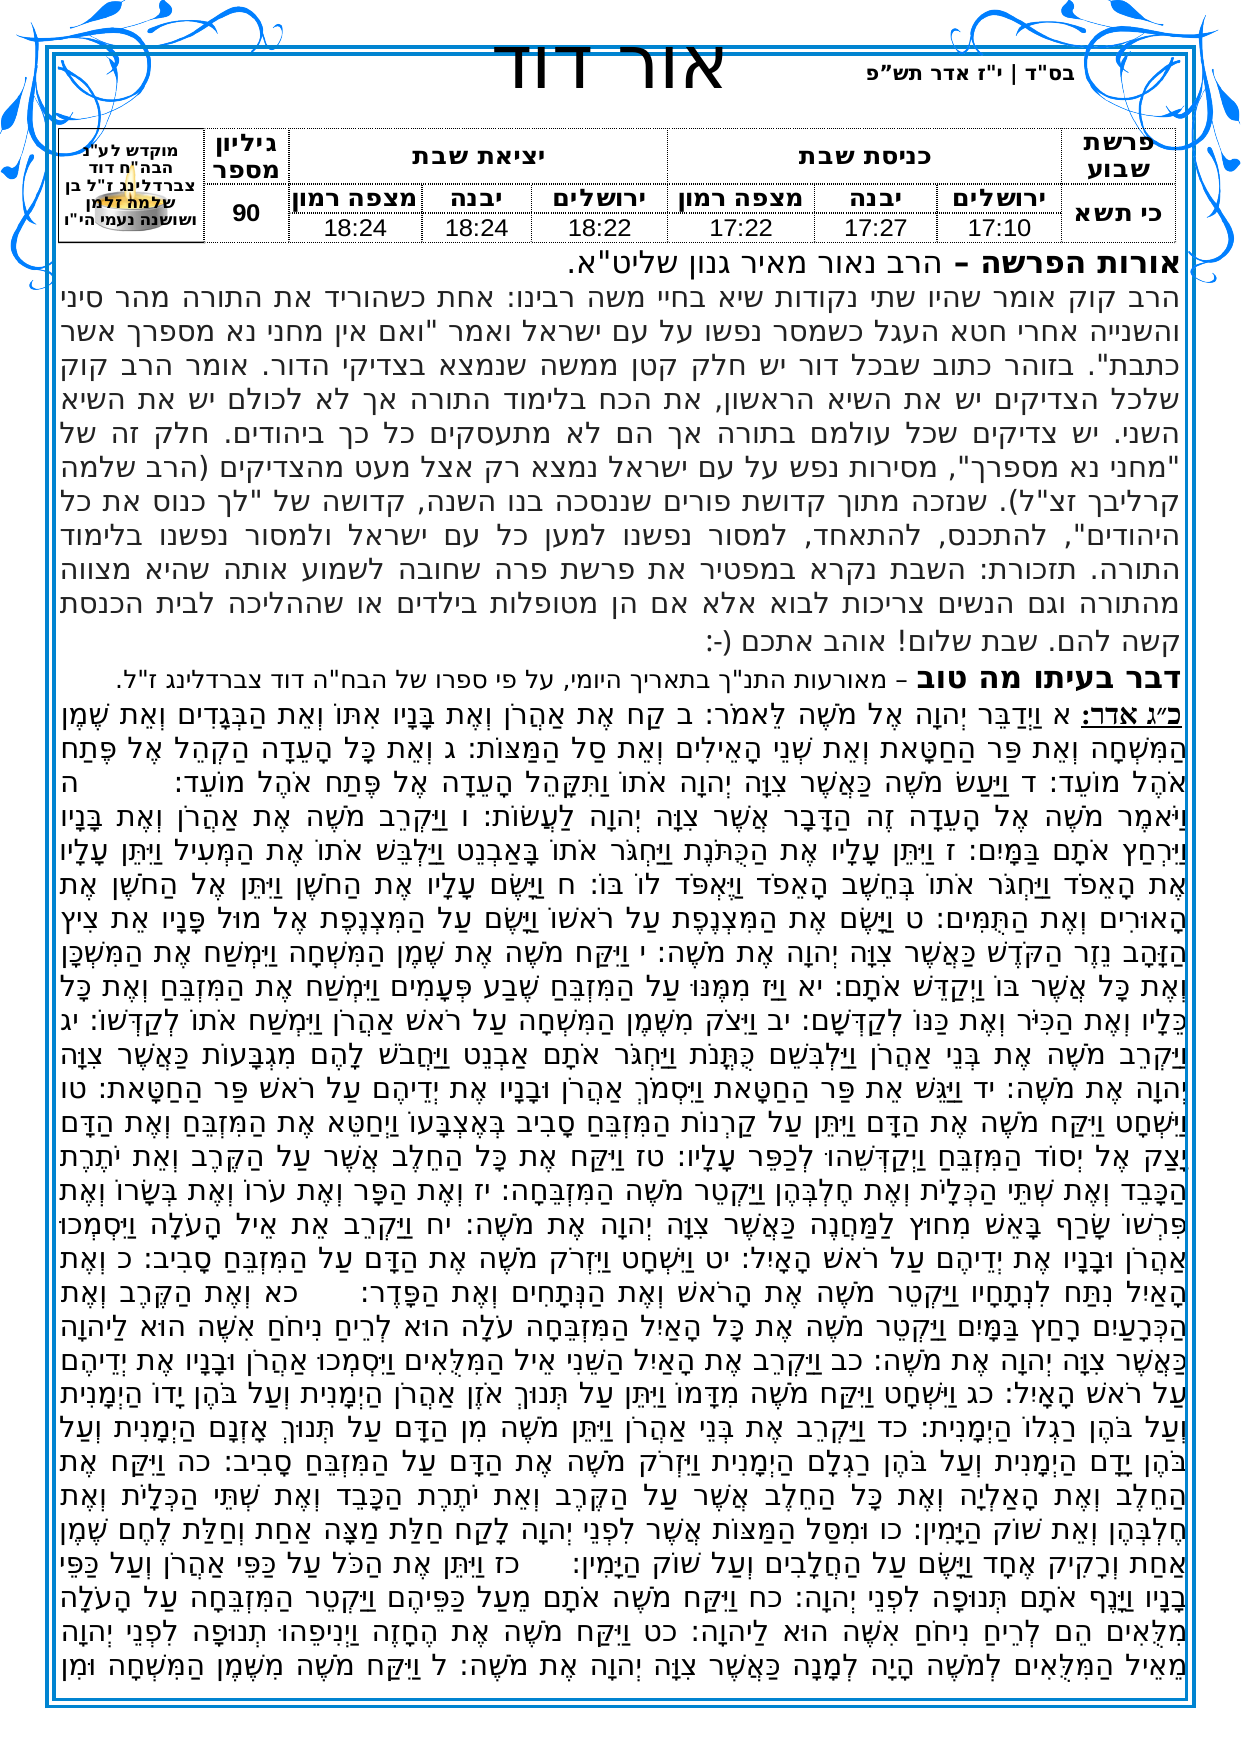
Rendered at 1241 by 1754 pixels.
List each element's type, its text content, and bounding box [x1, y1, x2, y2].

text אורות הפרשה – הרב נאור מאיר גנון שליט"א. [283, 119, 950, 280]
picture [49, 49, 283, 290]
picture [56, 56, 283, 290]
text הרב קוק אומר שהיו שתי נקודות שיא בחיי משה רבינו: אחת כשהוריד את התורה מהר סיני והשנייה אחרי חטא העגל כשמסר נפשו על עם ישראל ואמר "ואם אין מחני נא מספרך אשר כתבת". בזוהר כתוב שבכל דור יש חלק קטן ממשה שנמצא בצדיקי הדור. אומר הרב קוק שלכל הצדיקים יש את השיא הראשון, את הכח בלימוד התורה אך לא לכולם יש את השיא השני. יש צדיקים שכל עולמם בתורה אך הם לא מתעסקים כל כך ביהודים. חלק זה של "מחני נא מספרך", מסירות נפש על עם ישראל נמצא רק אצל מעט מהצדיקים (הרב שלמה קרליבך זצ"ל). שנזכה מתוך קדושת פורים שננסכה בנו השנה, קדושה של "לך כנוס את כל היהודים", להתכנס, להתאחד, למסור נפשנו למען כל עם ישראל ולמסור נפשנו בלימוד התורה. תזכורת: השבת נקרא במפטיר את פרשת פרה שחובה לשמוע אותה שהיא מצווה מהתורה וגם הנשים צריכות לבוא אלא אם הן מטופלות בילדים או שההליכה לבית הכנסת קשה להם. שבת שלום! אוהב אתכם ‎:-)‎ [59, 280, 1182, 659]
list דבר בעיתו מה טוב – מאורעות התנ"ך בתאריך היומי, על פי ספרו של הבח"ה דוד צברדלינג ז"ל.‬ [59, 659, 1182, 696]
picture [950, 0, 1241, 283]
list כ״ג אדר: א וַיְדַבֵּר יְהוָה אֶל מֹשֶׁה לֵּאמֹר: ב קַח אֶת אַהֲרֹן וְאֶת בָּנָיו אִתּוֹ וְאֵת הַבְּגָדִים וְאֵת שֶׁמֶן הַמִּשְׁחָה וְאֵת פַּר הַחַטָּאת וְאֵת שְׁנֵי הָאֵילִים וְאֵת סַל הַמַּצּוֹת: ג וְאֵת כָּל הָעֵדָה הַקְהֵל אֶל פֶּתַח אֹהֶל מוֹעֵד: ד וַיַּעַשׂ מֹשֶׁה כַּאֲשֶׁר צִוָּה יְהוָה אֹתוֹ וַתִּקָּהֵל הָעֵדָה אֶל פֶּתַח אֹהֶל מוֹעֵד: ה וַיֹּאמֶר מֹשֶׁה אֶל הָעֵדָה זֶה הַדָּבָר אֲשֶׁר צִוָּה יְהוָה לַעֲשׂוֹת: ו וַיַּקְרֵב מֹשֶׁה אֶת אַהֲרֹן וְאֶת בָּנָיו וַיִּרְחַץ אֹתָם בַּמָּיִם: ז וַיִּתֵּן עָלָיו אֶת הַכֻּתֹּנֶת וַיַּחְגֹּר אֹתוֹ בָּאַבְנֵט וַיַּלְבֵּשׁ אֹתוֹ אֶת הַמְּעִיל וַיִּתֵּן עָלָיו אֶת הָאֵפֹד וַיַּחְגֹּר אֹתוֹ בְּחֵשֶׁב הָאֵפֹד וַיֶּאְפֹּד לוֹ בּוֹ: ח וַיָּשֶׂם עָלָיו אֶת הַחֹשֶׁן וַיִּתֵּן אֶל הַחֹשֶׁן אֶת הָאוּרִים וְאֶת הַתֻּמִּים: ט וַיָּשֶׂם אֶת הַמִּצְנֶפֶת עַל רֹאשׁוֹ וַיָּשֶׂם עַל הַמִּצְנֶפֶת אֶל מוּל פָּנָיו אֵת צִיץ הַזָּהָב נֵזֶר הַקֹּדֶשׁ כַּאֲשֶׁר צִוָּה יְהוָה אֶת מֹשֶׁה: י וַיִּקַּח מֹשֶׁה אֶת שֶׁמֶן הַמִּשְׁחָה וַיִּמְשַׁח אֶת הַמִּשְׁכָּן וְאֶת כָּל אֲשֶׁר בּוֹ וַיְקַדֵּשׁ אֹתָם: יא וַיַּז מִמֶּנּוּ עַל הַמִּזְבֵּחַ שֶׁבַע פְּעָמִים וַיִּמְשַׁח אֶת הַמִּזְבֵּחַ וְאֶת כָּל כֵּלָיו וְאֶת הַכִּיֹּר וְאֶת כַּנּוֹ לְקַדְּשָׁם: יב וַיִּצֹק מִשֶּׁמֶן הַמִּשְׁחָה עַל רֹאשׁ אַהֲרֹן וַיִּמְשַׁח אֹתוֹ לְקַדְּשׁוֹ: יג וַיַּקְרֵב מֹשֶׁה אֶת בְּנֵי אַהֲרֹן וַיַּלְבִּשֵׁם כֻּתֳּנֹת וַיַּחְגֹּר אֹתָם אַבְנֵט וַיַּחֲבֹשׁ לָהֶם מִגְבָּעוֹת כַּאֲשֶׁר צִוָּה יְהוָה אֶת מֹשֶׁה: יד וַיַּגֵּשׁ אֵת פַּר הַחַטָּאת וַיִּסְמֹךְ אַהֲרֹן וּבָנָיו אֶת יְדֵיהֶם עַל רֹאשׁ פַּר הַחַטָּאת: טו וַיִּשְׁחָט וַיִּקַּח מֹשֶׁה אֶת הַדָּם וַיִּתֵּן עַל קַרְנוֹת הַמִּזְבֵּחַ סָבִיב בְּאֶצְבָּעוֹ וַיְחַטֵּא אֶת הַמִּזְבֵּחַ וְאֶת הַדָּם יָצַק אֶל יְסוֹד הַמִּזְבֵּחַ וַיְקַדְּשֵׁהוּ לְכַפֵּר עָלָיו: טז וַיִּקַּח אֶת כָּל הַחֵלֶב אֲשֶׁר עַל הַקֶּרֶב וְאֵת יֹתֶרֶת הַכָּבֵד וְאֶת שְׁתֵּי הַכְּלָיֹת וְאֶת חֶלְבְּהֶן וַיַּקְטֵר מֹשֶׁה הַמִּזְבֵּחָה: יז וְאֶת הַפָּר וְאֶת עֹרוֹ וְאֶת בְּשָׂרוֹ וְאֶת פִּרְשׁוֹ שָׂרַף בָּאֵשׁ מִחוּץ לַמַּחֲנֶה כַּאֲשֶׁר צִוָּה יְהוָה אֶת מֹשֶׁה: יח וַיַּקְרֵב אֵת אֵיל הָעֹלָה וַיִּסְמְכוּ אַהֲרֹן וּבָנָיו אֶת יְדֵיהֶם עַל רֹאשׁ הָאָיִל: יט וַיִּשְׁחָט וַיִּזְרֹק מֹשֶׁה אֶת הַדָּם עַל הַמִּזְבֵּחַ סָבִיב: כ וְאֶת הָאַיִל נִתַּח לִנְתָחָיו וַיַּקְטֵר מֹשֶׁה אֶת הָרֹאשׁ וְאֶת הַנְּתָחִים וְאֶת הַפָּדֶר: כא וְאֶת הַקֶּרֶב וְאֶת הַכְּרָעַיִם רָחַץ בַּמָּיִם וַיַּקְטֵר מֹשֶׁה אֶת כָּל הָאַיִל הַמִּזְבֵּחָה עֹלָה הוּא לְרֵיחַ נִיחֹחַ אִשֶּׁה הוּא לַיהוָה כַּאֲשֶׁר צִוָּה יְהוָה אֶת מֹשֶׁה: כב וַיַּקְרֵב אֶת הָאַיִל הַשֵּׁנִי אֵיל הַמִּלֻּאִים וַיִּסְמְכוּ אַהֲרֹן וּבָנָיו אֶת יְדֵיהֶם עַל רֹאשׁ הָאָיִל: כג וַיִּשְׁחָט וַיִּקַּח מֹשֶׁה מִדָּמוֹ וַיִּתֵּן עַל תְּנוּךְ אֹזֶן אַהֲרֹן הַיְמָנִית וְעַל בֹּהֶן יָדוֹ הַיְמָנִית וְעַל בֹּהֶן רַגְלוֹ הַיְמָנִית: כד וַיַּקְרֵב אֶת בְּנֵי אַהֲרֹן וַיִּתֵּן מֹשֶׁה מִן הַדָּם עַל תְּנוּךְ אָזְנָם הַיְמָנִית וְעַל בֹּהֶן יָדָם הַיְמָנִית וְעַל בֹּהֶן רַגְלָם הַיְמָנִית וַיִּזְרֹק מֹשֶׁה אֶת הַדָּם עַל הַמִּזְבֵּחַ סָבִיב: כה וַיִּקַּח אֶת הַחֵלֶב וְאֶת הָאַלְיָה וְאֶת כָּל הַחֵלֶב אֲשֶׁר עַל הַקֶּרֶב וְאֵת יֹתֶרֶת הַכָּבֵד וְאֶת שְׁתֵּי הַכְּלָיֹת וְאֶת חֶלְבְּהֶן וְאֵת שׁוֹק הַיָּמִין: כו וּמִסַּל הַמַּצּוֹת אֲשֶׁר לִפְנֵי יְהוָה לָקַח חַלַּת מַצָּה אַחַת וְחַלַּת לֶחֶם שֶׁמֶן אַחַת וְרָקִיק אֶחָד וַיָּשֶׂם עַל הַחֲלָבִים וְעַל שׁוֹק הַיָּמִין: כז וַיִּתֵּן אֶת הַכֹּל עַל כַּפֵּי אַהֲרֹן וְעַל כַּפֵּי בָנָיו וַיָּנֶף אֹתָם תְּנוּפָה לִפְנֵי יְהוָה: כח וַיִּקַּח מֹשֶׁה אֹתָם מֵעַל כַּפֵּיהֶם וַיַּקְטֵר הַמִּזְבֵּחָה עַל הָעֹלָה מִלֻּאִים הֵם לְרֵיחַ נִיחֹחַ אִשֶּׁה הוּא לַיהוָה: כט וַיִּקַּח מֹשֶׁה אֶת הֶחָזֶה וַיְנִיפֵהוּ תְנוּפָה לִפְנֵי יְהוָה מֵאֵיל הַמִּלֻּאִים לְמֹשֶׁה הָיָה לְמָנָה כַּאֲשֶׁר צִוָּה יְהוָה אֶת מֹשֶׁה: ל וַיִּקַּח מֹשֶׁה מִשֶּׁמֶן הַמִּשְׁחָה וּמִן [59, 696, 1185, 1682]
picture [0, 0, 283, 290]
